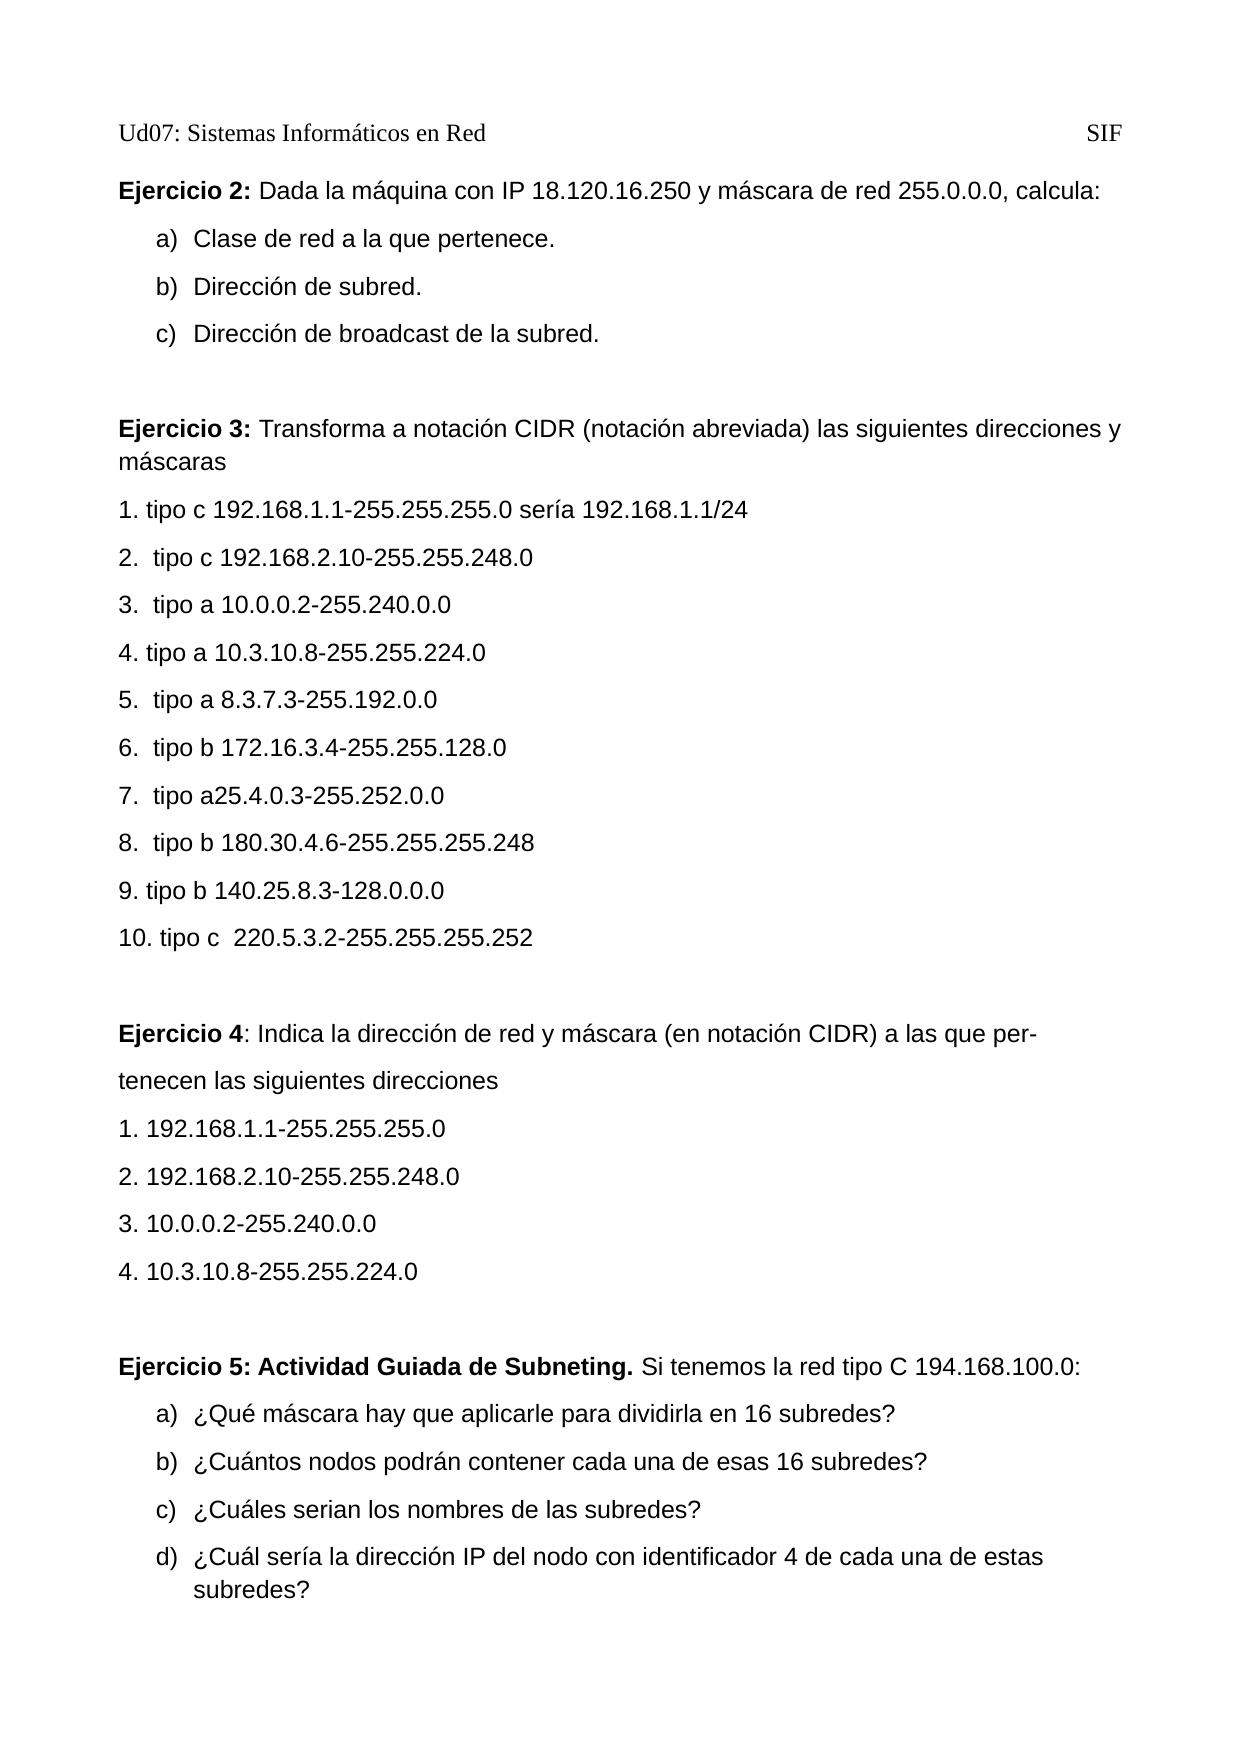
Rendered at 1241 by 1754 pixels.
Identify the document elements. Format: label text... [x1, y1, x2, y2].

list Dirección de subred. [156, 272, 1122, 300]
list Dirección de broadcast de la subred. [156, 319, 1122, 348]
text 9. tipo b 140.25.8.3-128.0.0.0 [118, 876, 1122, 904]
text 1. tipo c 192.168.1.1-255.255.255.0 sería 192.168.1.1/24 [118, 495, 1122, 524]
text 2. tipo c 192.168.2.10-255.255.248.0 [118, 543, 1122, 571]
list ¿Cuáles serian los nombres de las subredes? [156, 1495, 1122, 1523]
text 8. tipo b 180.30.4.6-255.255.255.248 [118, 828, 1122, 857]
text 6. tipo b 172.16.3.4-255.255.128.0 [118, 733, 1122, 762]
text 10. tipo c 220.5.3.2-255.255.255.252 [118, 923, 1122, 952]
text 5. tipo a 8.3.7.3-255.192.0.0 [118, 685, 1122, 714]
text 4. 10.3.10.8-255.255.224.0 [118, 1257, 1122, 1285]
text 3. 10.0.0.2-255.240.0.0 [118, 1209, 1122, 1238]
text 7. tipo a25.4.0.3-255.252.0.0 [118, 781, 1122, 809]
list ¿Qué máscara hay que aplicarle para dividirla en 16 subredes? [156, 1399, 1122, 1428]
text 1. 192.168.1.1-255.255.255.0 [118, 1114, 1122, 1143]
text Ejercicio 2: Dada la máquina con IP 18.120.16.250 y máscara de red 255.0.0.0, calcula: [118, 176, 1122, 205]
list Clase de red a la que pertenece. [156, 224, 1122, 253]
text 2. 192.168.2.10-255.255.248.0 [118, 1161, 1122, 1190]
text Ejercicio 4: Indica la dirección de red y máscara (en notación CIDR) a las que per- [118, 1019, 1122, 1047]
list ¿Cuál sería la dirección IP del nodo con identificador 4 de cada una de estas subredes? [156, 1542, 1122, 1604]
text 4. tipo a 10.3.10.8-255.255.224.0 [118, 638, 1122, 667]
list ¿Cuántos nodos podrán contener cada una de esas 16 subredes? [156, 1447, 1122, 1476]
text tenecen las siguientes direcciones [118, 1066, 1122, 1095]
text Ejercicio 3: Transforma a notación CIDR (notación abreviada) las siguientes direcciones y máscaras [118, 414, 1122, 476]
text Ejercicio 5: Actividad Guiada de Subneting. Si tenemos la red tipo C 194.168.100.0: [118, 1352, 1122, 1381]
text 3. tipo a 10.0.0.2-255.240.0.0 [118, 590, 1122, 619]
